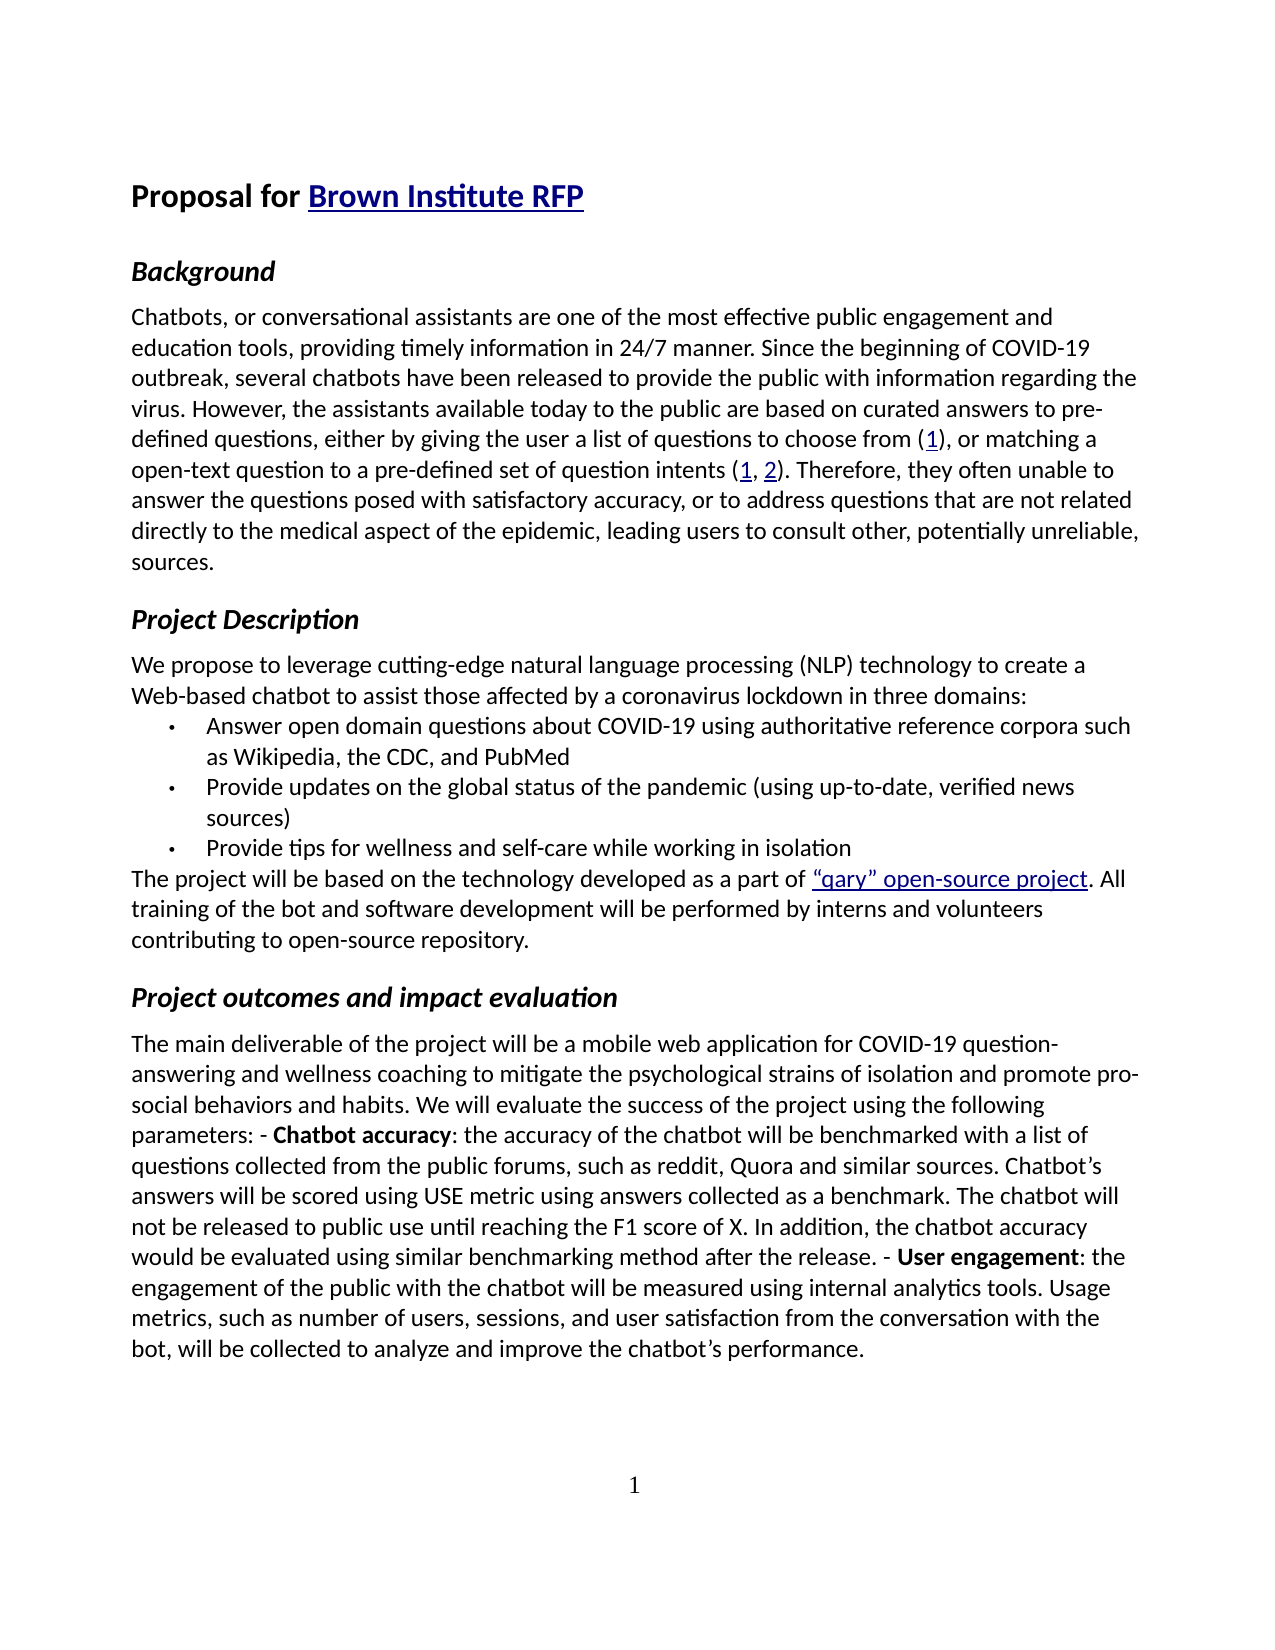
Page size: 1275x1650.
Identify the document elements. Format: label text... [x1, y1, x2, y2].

subtitle Project Description [131, 601, 1144, 637]
text The project will be based on the technology developed as a part of “qary” open-source project. All training of the bot and software development will be performed by interns and volunteers contributing to open-source repository. [131, 863, 1144, 954]
text The main deliverable of the project will be a mobile web application for COVID-19 question-answering and wellness coaching to mitigate the psychological strains of isolation and promote pro-social behaviors and habits. We will evaluate the success of the project using the following parameters: - Chatbot accuracy: the accuracy of the chatbot will be benchmarked with a list of questions collected from the public forums, such as reddit, Quora and similar sources. Chatbot’s answers will be scored using USE metric using answers collected as a benchmark. The chatbot will not be released to public use until reaching the F1 score of X. In addition, the chatbot accuracy would be evaluated using similar benchmarking method after the release. - User engagement: the engagement of the public with the chatbot will be measured using internal analytics tools. Usage metrics, such as number of users, sessions, and user satisfaction from the conversation with the bot, will be collected to analyze and improve the chatbot’s performance. [131, 1028, 1144, 1363]
text Chatbots, or conversational assistants are one of the most effective public engagement and education tools, providing timely information in 24/7 manner. Since the beginning of COVID-19 outbreak, several chatbots have been released to provide the public with information regarding the virus. However, the assistants available today to the public are based on curated answers to pre-defined questions, either by giving the user a list of questions to choose from (1), or matching a open-text question to a pre-defined set of question intents (1, 2). Therefore, they often unable to answer the questions posed with satisfactory accuracy, or to address questions that are not related directly to the medical aspect of the epidemic, leading users to consult other, potentially unreliable, sources. [131, 302, 1144, 576]
subtitle Proposal for Brown Institute RFP [131, 175, 1144, 216]
list Provide updates on the global status of the pandemic (using up-to-date, verified news sources) [169, 771, 1144, 832]
subtitle Project outcomes and impact evaluation [131, 979, 1144, 1015]
text We propose to leverage cutting-edge natural language processing (NLP) technology to create a Web-based chatbot to assist those affected by a coronavirus lockdown in three domains: [131, 649, 1144, 710]
list Answer open domain questions about COVID-19 using authoritative reference corpora such as Wikipedia, the CDC, and PubMed [169, 710, 1144, 771]
subtitle Background [131, 253, 1144, 289]
list Provide tips for wellness and self-care while working in isolation [169, 832, 1144, 863]
